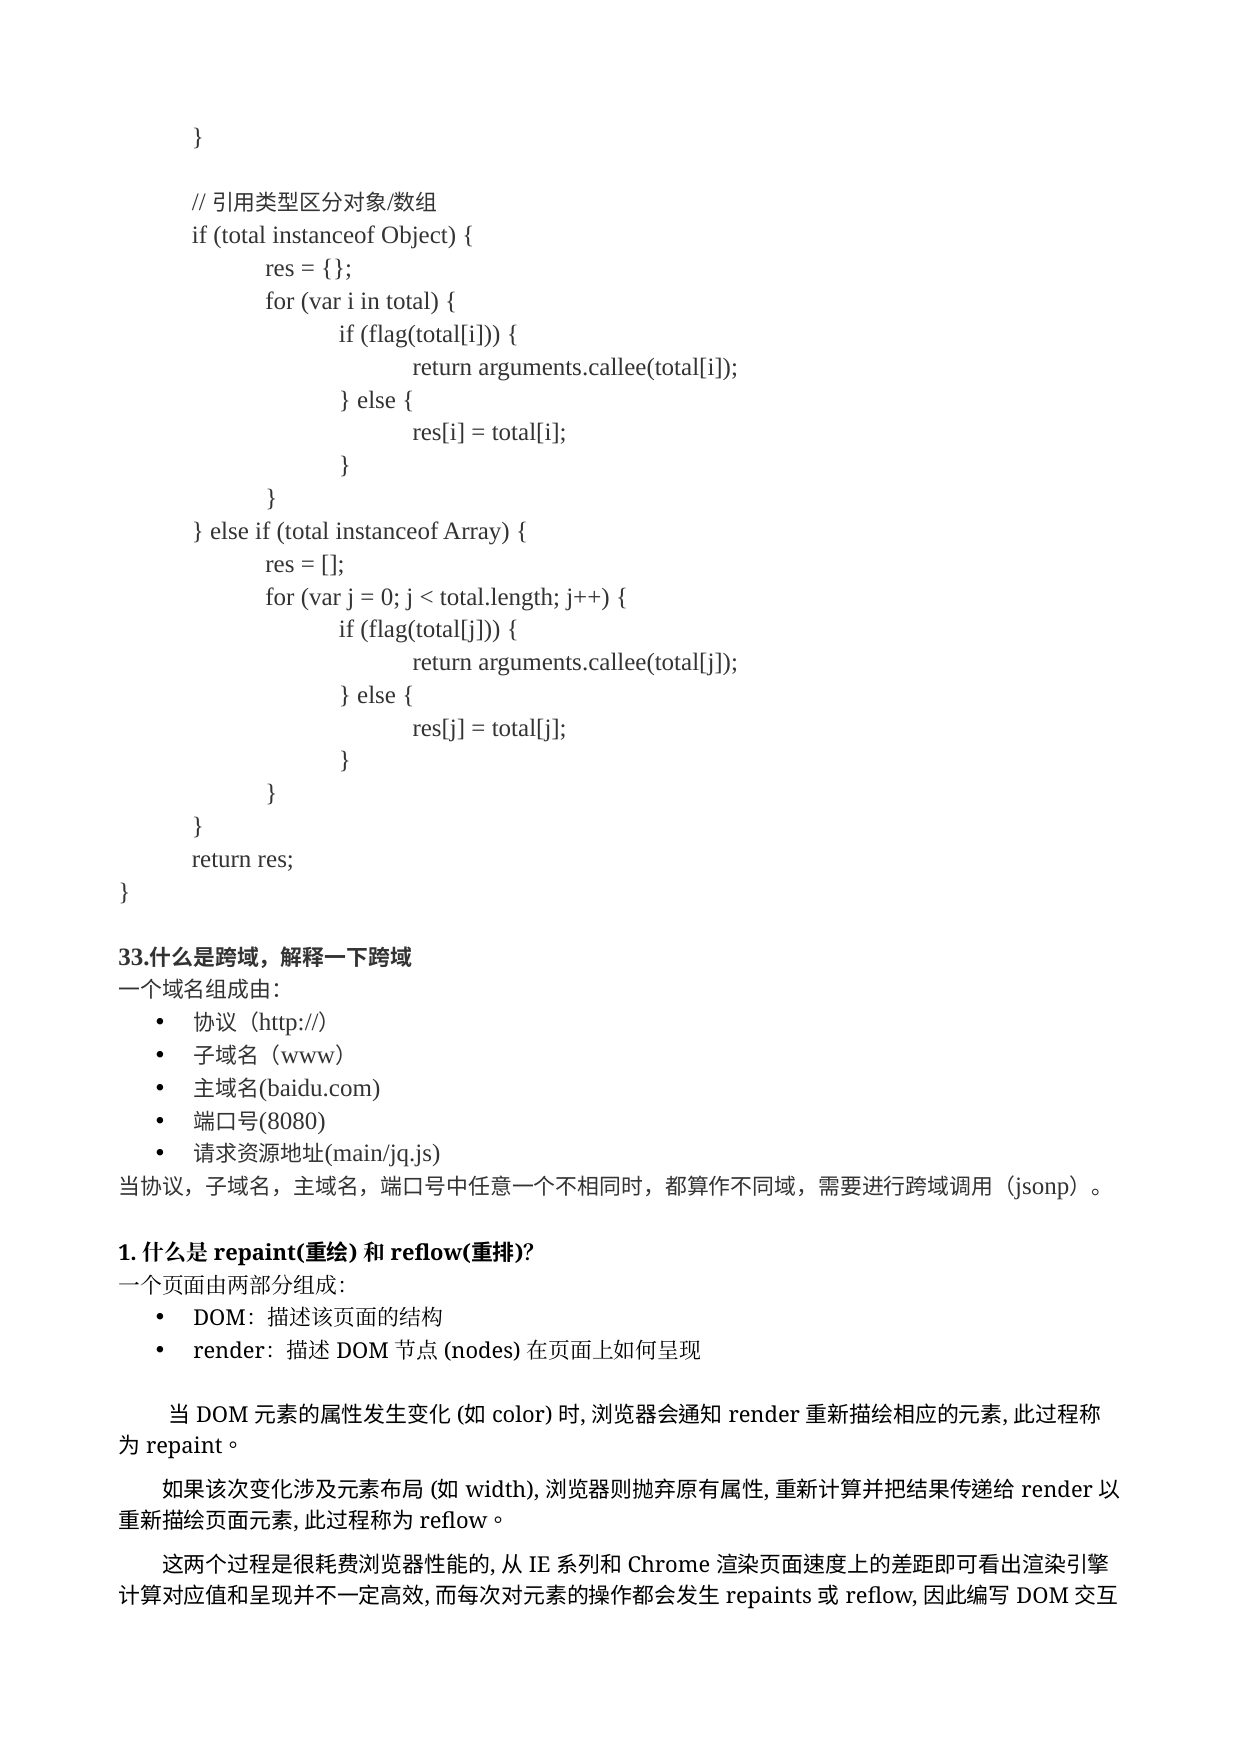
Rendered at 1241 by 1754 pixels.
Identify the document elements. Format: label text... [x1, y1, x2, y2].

list 子域名（www） [156, 1037, 1122, 1070]
text } [118, 479, 1122, 512]
text } [118, 446, 1122, 479]
text return res; [118, 840, 1122, 873]
list 请求资源地址(main/jq.js) [156, 1135, 1122, 1168]
text 1. 什么是 repaint(重绘) 和 reflow(重排)？ [118, 1234, 1122, 1267]
text return arguments.callee(total[i]); [118, 348, 1122, 381]
text if (total instanceof Object) { [118, 217, 1122, 249]
text 一个页面由两部分组成： [118, 1267, 1122, 1299]
text } else if (total instanceof Array) { [118, 512, 1122, 545]
list 协议（http://） [156, 1004, 1122, 1037]
text if (flag(total[i])) { [118, 315, 1122, 348]
text } [118, 873, 1122, 906]
text res = {}; [118, 249, 1122, 282]
text 一个域名组成由： [118, 971, 1122, 1004]
list DOM：描述该页面的结构 [156, 1299, 1122, 1332]
text res[i] = total[i]; [118, 413, 1122, 446]
text for (var j = 0; j < total.length; j++) { [118, 577, 1122, 610]
text } [118, 118, 1122, 151]
list 主域名(baidu.com) [156, 1070, 1122, 1102]
text 这两个过程是很耗费浏览器性能的, 从 IE 系列和 Chrome 渲染页面速度上的差距即可看出渲染引擎计算对应值和呈现并不一定高效, 而每次对元素的操作都会发生 repaints 或 reflow, 因此编写 DOM 交互 [118, 1548, 1122, 1610]
text 当协议，子域名，主域名，端口号中任意一个不相同时，都算作不同域，需要进行跨域调用（jsonp）。 [118, 1168, 1122, 1201]
text return arguments.callee(total[j]); [118, 643, 1122, 676]
list 端口号(8080) [156, 1102, 1122, 1135]
text 当 DOM 元素的属性发生变化 (如 color) 时, 浏览器会通知 render 重新描绘相应的元素, 此过程称为 repaint。 [118, 1398, 1122, 1460]
text } else { [118, 381, 1122, 413]
text } else { [118, 676, 1122, 709]
text } [118, 807, 1122, 840]
text // 引用类型区分对象/数组 [118, 184, 1122, 217]
text if (flag(total[j])) { [118, 610, 1122, 643]
text 33.什么是跨域，解释一下跨域 [118, 938, 1122, 971]
text 如果该次变化涉及元素布局 (如 width), 浏览器则抛弃原有属性, 重新计算并把结果传递给 render 以重新描绘页面元素, 此过程称为 reflow。 [118, 1473, 1122, 1535]
text res[j] = total[j]; [118, 709, 1122, 742]
list render：描述 DOM 节点 (nodes) 在页面上如何呈现 [156, 1332, 1122, 1365]
text for (var i in total) { [118, 282, 1122, 315]
text } [118, 774, 1122, 807]
text res = []; [118, 545, 1122, 577]
text } [118, 742, 1122, 774]
